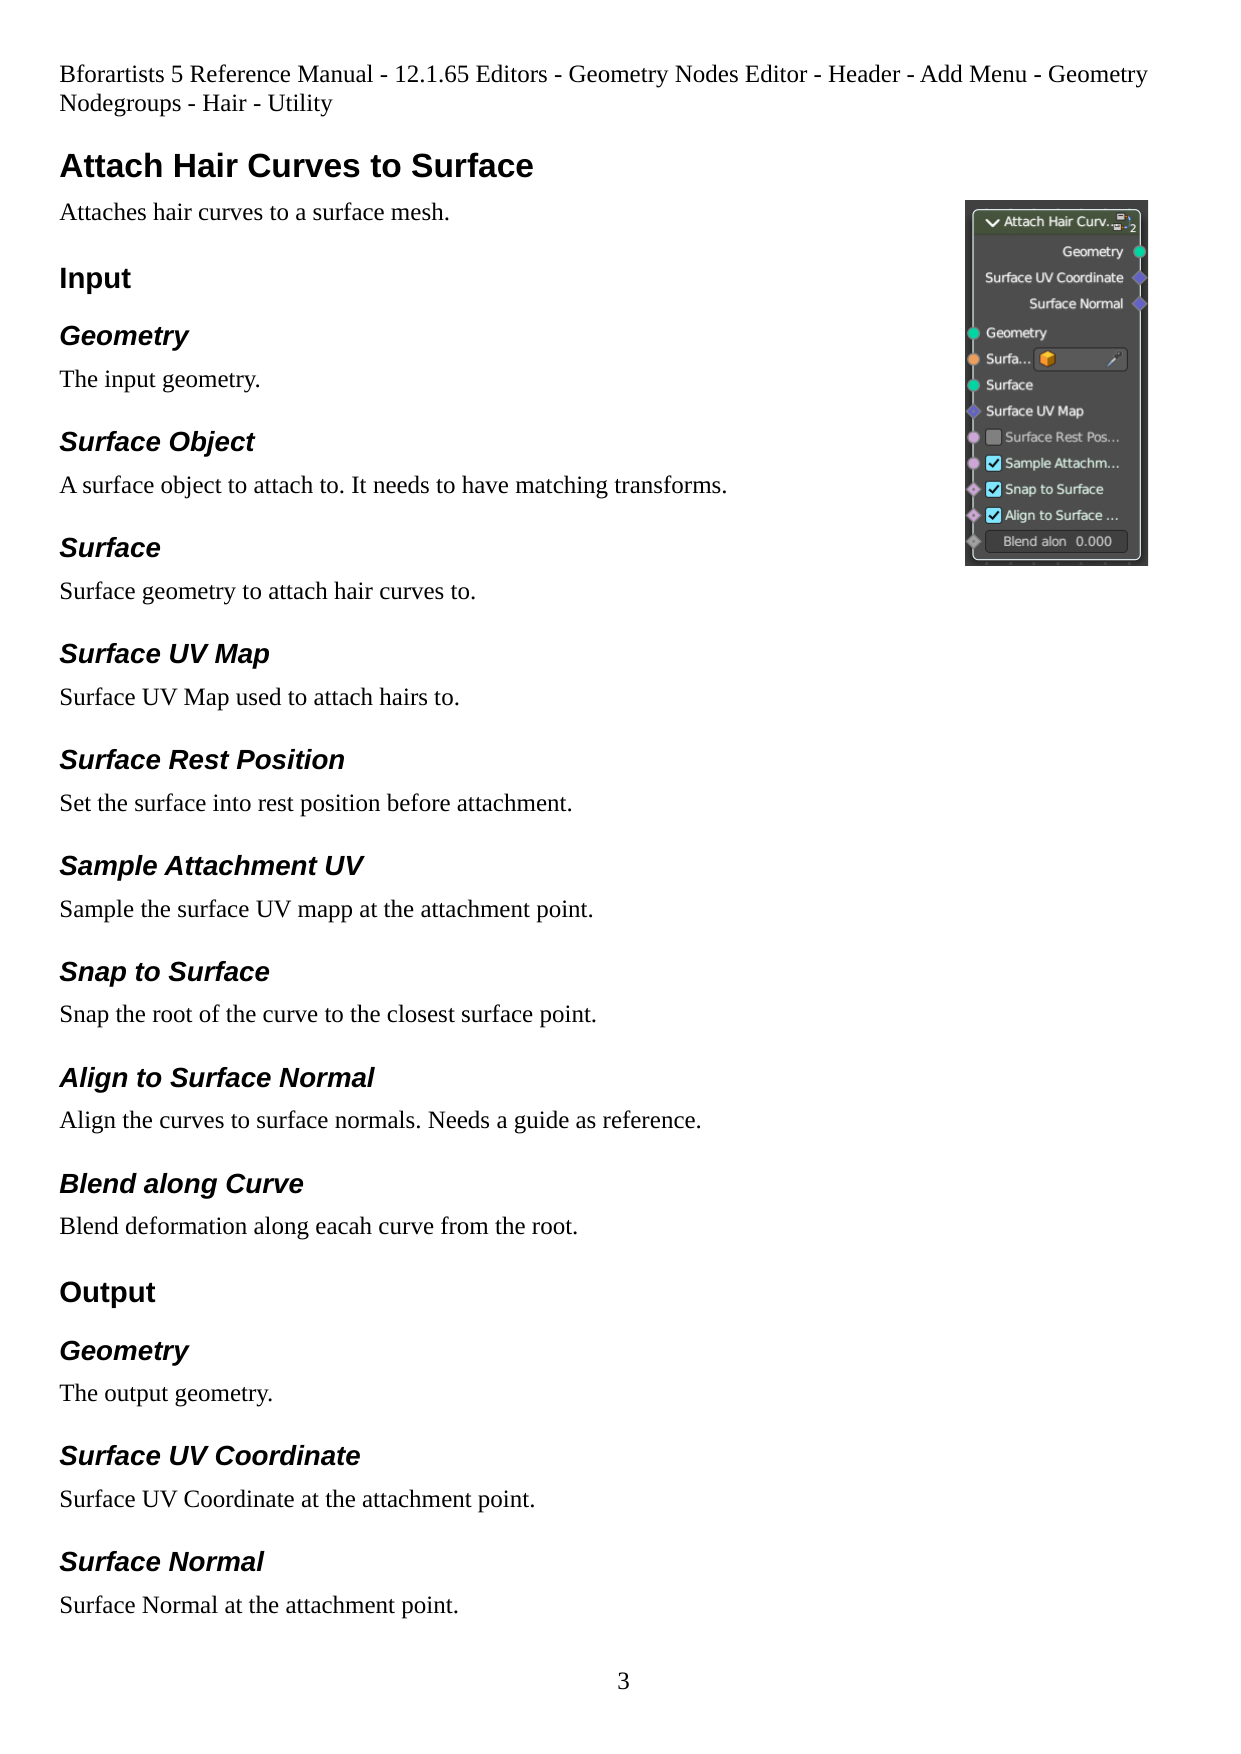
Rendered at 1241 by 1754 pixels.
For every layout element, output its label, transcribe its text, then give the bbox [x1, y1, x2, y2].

subtitle Geometry [59, 319, 965, 351]
subtitle [1149, 319, 1181, 351]
subtitle Output [59, 1275, 1181, 1309]
subtitle Surface Rest Position [59, 743, 1181, 775]
subtitle Surface Object [59, 426, 965, 457]
subtitle Blend along Curve [59, 1167, 1181, 1199]
text Blend deformation along eacah curve from the root. [59, 1211, 1181, 1240]
subtitle Surface [59, 531, 965, 563]
text The output geometry. [59, 1378, 1181, 1407]
subtitle [1149, 261, 1181, 294]
text [1149, 364, 1181, 393]
text Attaches hair curves to a surface mesh. [59, 197, 1181, 226]
subtitle Align to Surface Normal [59, 1061, 1181, 1093]
text Surface geometry to attach hair curves to. [59, 576, 1181, 604]
subtitle Surface Normal [59, 1546, 1181, 1578]
subtitle Snap to Surface [59, 955, 1181, 987]
subtitle [1149, 531, 1181, 563]
text The input geometry. [59, 364, 965, 393]
text Align the curves to surface normals. Needs a guide as reference. [59, 1106, 1181, 1134]
text Set the surface into rest position before attachment. [59, 788, 1181, 816]
subtitle Geometry [59, 1334, 1181, 1366]
subtitle Surface UV Coordinate [59, 1440, 1181, 1472]
text A surface object to attach to. It needs to have matching transforms. [59, 470, 965, 499]
text Snap the root of the curve to the closest surface point. [59, 999, 1181, 1028]
text Surface Normal at the attachment point. [59, 1590, 1181, 1619]
picture [965, 200, 1149, 566]
text Surface UV Map used to attach hairs to. [59, 682, 1181, 711]
text Surface UV Coordinate at the attachment point. [59, 1484, 1181, 1513]
subtitle Attach Hair Curves to Surface [59, 146, 1181, 185]
subtitle Sample Attachment UV [59, 849, 1181, 881]
subtitle [1149, 426, 1181, 457]
subtitle Input [59, 261, 965, 294]
subtitle Surface UV Map [59, 637, 1181, 669]
text Sample the surface UV mapp at the attachment point. [59, 894, 1181, 922]
